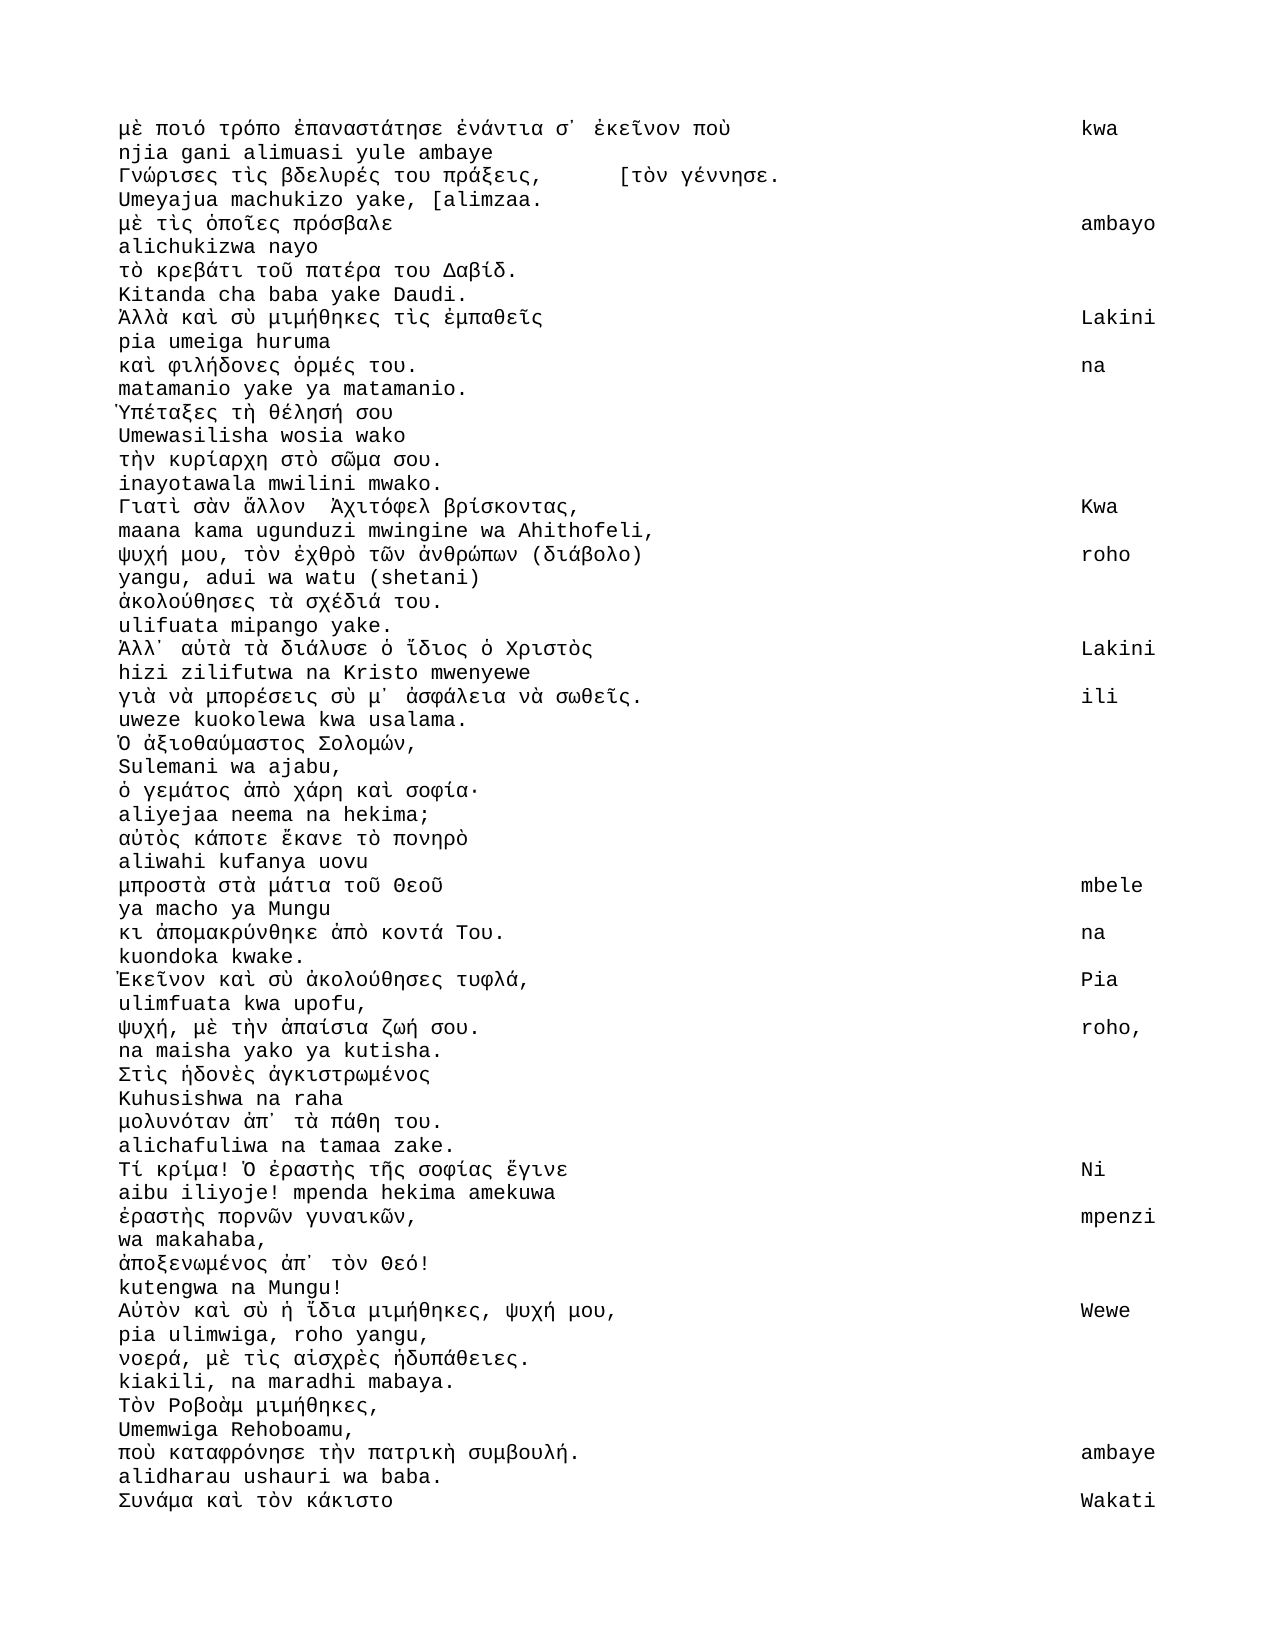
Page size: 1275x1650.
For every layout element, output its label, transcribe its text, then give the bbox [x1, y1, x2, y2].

text αὐτὸς κάποτε ἔκανε τὸ πονηρὸ aliwahi kufanya uovu [118, 827, 1157, 875]
text Γνώρισες τὶς βδελυρές του πράξεις, [τὸν γέννησε. Umeyajua machukizo yake, [alimzaa. [118, 165, 1157, 213]
text μπροστὰ στὰ μάτια τοῦ Θεοῦ mbele ya macho ya Mungu [118, 875, 1157, 922]
text Ἀλλ᾿ αὐτὰ τὰ διάλυσε ὁ ἴδιος ὁ Χριστὸς Lakini hizi zilifutwa na Kristo mwenyewe [118, 638, 1157, 686]
text ποὺ καταφρόνησε τὴν πατρικὴ συμβουλή. ambaye alidharau ushauri wa baba. [118, 1442, 1157, 1489]
text τὸ κρεβάτι τοῦ πατέρα του Δαβίδ. Kitanda cha baba yake Daudi. [118, 260, 1157, 307]
text μὲ τὶς ὁποῖες πρόσβαλε ambayo alichukizwa nayo [118, 213, 1157, 260]
text ἀποξενωμένος ἀπ᾿ τὸν Θεό! kutengwa na Mungu! [118, 1253, 1157, 1300]
text κι ἀπομακρύνθηκε ἀπὸ κοντά Του. na kuondoka kwake. [118, 922, 1157, 969]
text Ἐκεῖνον καὶ σὺ ἀκολούθησες τυφλά, Pia ulimfuata kwa upofu, [118, 969, 1157, 1017]
text ἐραστὴς πορνῶν γυναικῶν, mpenzi wa makahaba, [118, 1206, 1157, 1253]
text καὶ φιλήδονες ὁρμές του. na matamanio yake ya matamanio. [118, 354, 1157, 402]
text Στὶς ἡδονὲς ἀγκιστρωμένος Kuhusishwa na raha [118, 1064, 1157, 1111]
text ὁ γεμάτος ἀπὸ χάρη καὶ σοφία· aliyejaa neema na hekima; [118, 780, 1157, 827]
text ψυχή μου, τὸν ἐχθρὸ τῶν ἀνθρώπων (διάβολο) roho yangu, adui wa watu (shetani) [118, 544, 1157, 591]
text μολυνόταν ἀπ᾿ τὰ πάθη του. alichafuliwa na tamaa zake. [118, 1111, 1157, 1158]
text Τὸν Ροβοὰμ μιμήθηκες, Umemwiga Rehoboamu, [118, 1395, 1157, 1442]
text Ὁ ἀξιοθαύμαστος Σολομών, Sulemani wa ajabu, [118, 733, 1157, 780]
text τὴν κυρίαρχη στὸ σῶμα σου. inayotawala mwilini mwako. [118, 449, 1157, 496]
text Γιατὶ σὰν ἄλλον Ἀχιτόφελ βρίσκοντας, Kwa maana kama ugunduzi mwingine wa Ahithofeli, [118, 496, 1157, 544]
text Τί κρίμα! Ὁ ἐραστὴς τῆς σοφίας ἔγινε Ni aibu iliyoje! mpenda hekima amekuwa [118, 1158, 1157, 1206]
text μὲ ποιό τρόπο ἐπαναστάτησε ἐνάντια σ᾿ ἐκεῖνον ποὺ kwa njia gani alimuasi yule ambaye [118, 118, 1157, 165]
text νοερά, μὲ τὶς αἰσχρὲς ἡδυπάθειες. kiakili, na maradhi mabaya. [118, 1348, 1157, 1395]
text ἀκολούθησες τὰ σχέδιά του. ulifuata mipango yake. [118, 591, 1157, 638]
text Συνάμα καὶ τὸν κάκιστο Wakati [118, 1489, 1157, 1513]
text γιὰ νὰ μπορέσεις σὺ μ᾿ ἀσφάλεια νὰ σωθεῖς. ili uweze kuokolewa kwa usalama. [118, 686, 1157, 733]
text Ὑπέταξες τὴ θέλησή σου Umewasilisha wosia wako [118, 402, 1157, 449]
text Αὐτὸν καὶ σὺ ἡ ἴδια μιμήθηκες, ψυχή μου, Wewe pia ulimwiga, roho yangu, [118, 1300, 1157, 1348]
text ψυχή, μὲ τὴν ἀπαίσια ζωή σου. roho, na maisha yako ya kutisha. [118, 1017, 1157, 1064]
text Ἀλλὰ καὶ σὺ μιμήθηκες τὶς ἐμπαθεῖς Lakini pia umeiga huruma [118, 307, 1157, 354]
